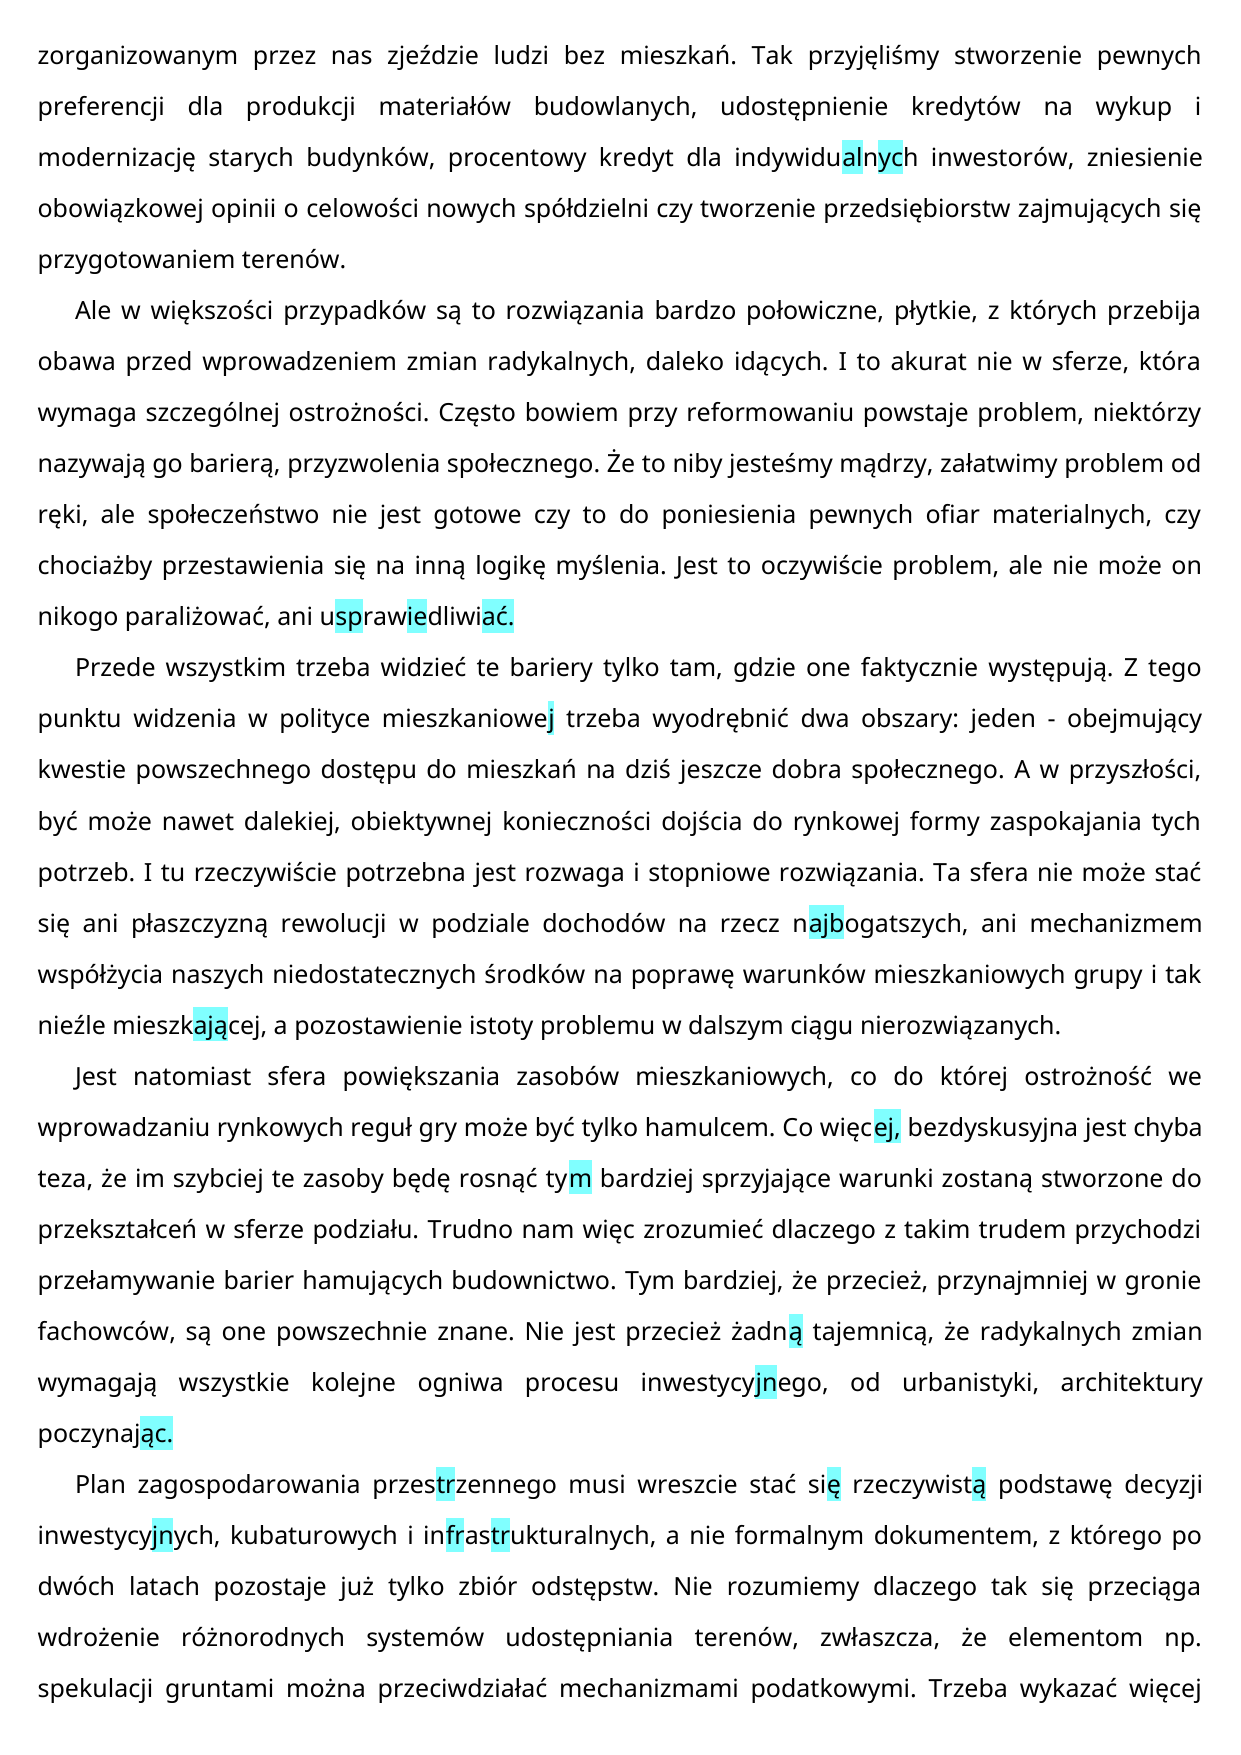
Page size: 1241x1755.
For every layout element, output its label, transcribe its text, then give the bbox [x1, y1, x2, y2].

text Ale w większości przypadków są to rozwiązania bardzo połowiczne, płytkie, z których przebija obawa przed wprowadzeniem zmian radykalnych, daleko idących. I to akurat nie w sferze, która wymaga szczególnej ostrożności. Często bowiem przy reformowaniu powstaje problem, niektórzy nazywają go barierą, przyzwolenia społecznego. Że to niby jesteśmy mądrzy, załatwimy problem od ręki, ale społeczeństwo nie jest gotowe czy to do poniesienia pewnych ofiar materialnych, czy chociażby przestawienia się na inną logikę myślenia. Jest to oczywiście problem, ale nie może on nikogo paraliżować, ani usprawiedliwiać. [37, 293, 1203, 633]
text Jest natomiast sfera powiększania zasobów mieszkaniowych, co do której ostrożność we wprowadzaniu rynkowych reguł gry może być tylko hamulcem. Co więcej, bezdyskusyjna jest chyba teza, że im szybciej te zasoby będę rosnąć tym bardziej sprzyjające warunki zostaną stworzone do przekształceń w sferze podziału. Trudno nam więc zrozumieć dlaczego z takim trudem przychodzi przełamywanie barier hamujących budownictwo. Tym bardziej, że przecież, przynajmniej w gronie fachowców, są one powszechnie znane. Nie jest przecież żadną tajemnicą, że radykalnych zmian wymagają wszystkie kolejne ogniwa procesu inwestycyjnego, od urbanistyki, architektury poczynając. [37, 1058, 1203, 1450]
text Plan zagospodarowania przestrzennego musi wreszcie stać się rzeczywistą podstawę decyzji inwestycyjnych, kubaturowych i infrastrukturalnych, a nie formalnym dokumentem, z którego po dwóch latach pozostaje już tylko zbiór odstępstw. Nie rozumiemy dlaczego tak się przeciąga wdrożenie różnorodnych systemów udostępniania terenów, zwłaszcza, że elementom np. spekulacji gruntami można przeciwdziałać mechanizmami podatkowymi. Trzeba wykazać więcej [37, 1467, 1203, 1705]
text Przede wszystkim trzeba widzieć te bariery tylko tam, gdzie one faktycznie występują. Z tego punktu widzenia w polityce mieszkaniowej trzeba wyodrębnić dwa obszary: jeden - obejmujący kwestie powszechnego dostępu do mieszkań na dziś jeszcze dobra społecznego. A w przyszłości, być może nawet dalekiej, obiektywnej konieczności dojścia do rynkowej formy zaspokajania tych potrzeb. I tu rzeczywiście potrzebna jest rozwaga i stopniowe rozwiązania. Ta sfera nie może stać się ani płaszczyzną rewolucji w podziale dochodów na rzecz najbogatszych, ani mechanizmem współżycia naszych niedostatecznych środków na poprawę warunków mieszkaniowych grupy i tak nieźle mieszkającej, a pozostawienie istoty problemu w dalszym ciągu nierozwiązanych. [37, 650, 1203, 1041]
text zorganizowanym przez nas zjeździe ludzi bez mieszkań. Tak przyjęliśmy stworzenie pewnych preferencji dla produkcji materiałów budowlanych, udostępnienie kredytów na wykup i modernizację starych budynków, procentowy kredyt dla indywidualnych inwestorów, zniesienie obowiązkowej opinii o celowości nowych spółdzielni czy tworzenie przedsiębiorstw zajmujących się przygotowaniem terenów. [37, 37, 1203, 276]
